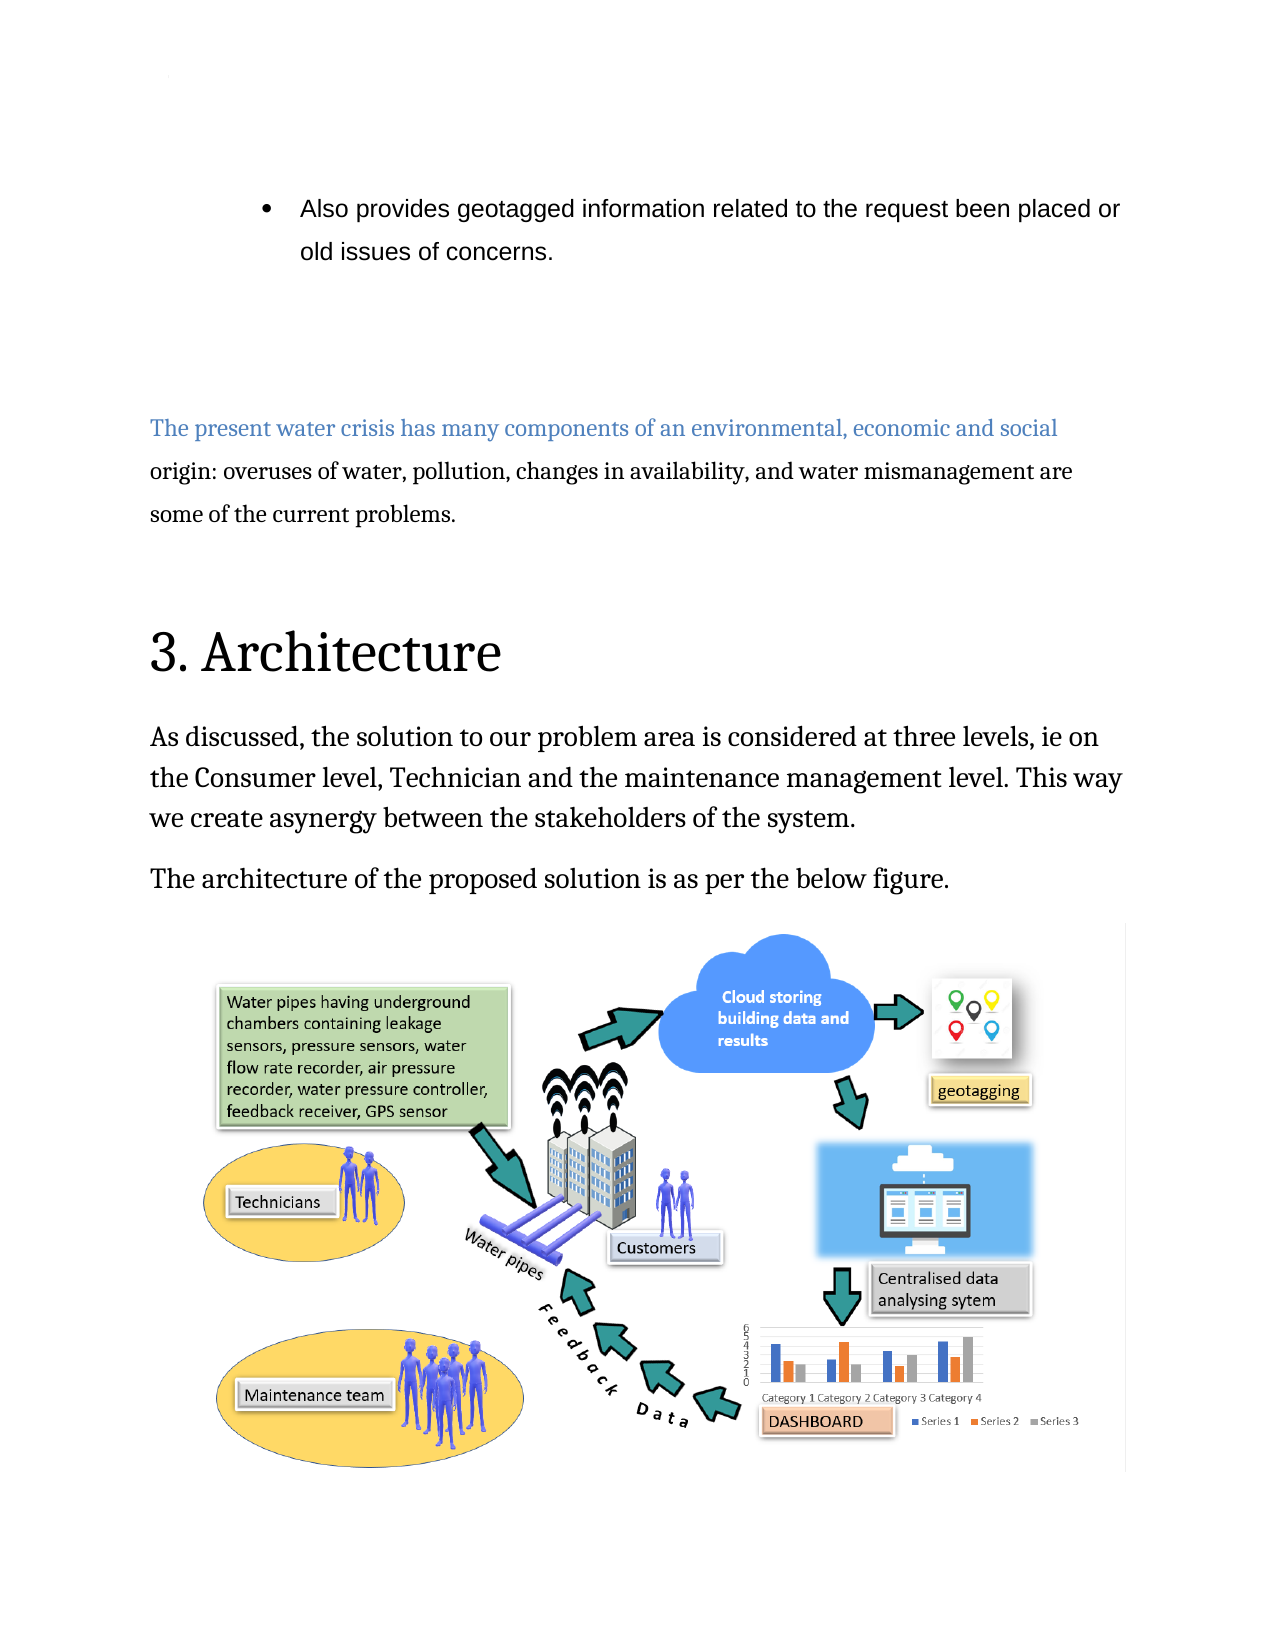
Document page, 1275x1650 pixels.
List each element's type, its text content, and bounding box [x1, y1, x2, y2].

text 3. Architecture [150, 619, 1125, 686]
text The present water crisis has many components of an environmental, economic and social origin: overuses of water, pollution, changes in availability, and water mismanagement are some of the current problems. [150, 414, 1125, 529]
picture [150, 923, 1125, 1472]
text As discussed, the solution to our problem area is considered at three levels, ie on the Consumer level, Technician and the maintenance management level. This way we create asynergy between the stakeholders of the system. [150, 721, 1125, 834]
list Also provides geotagged information related to the request been placed or old issues of concerns. [262, 194, 1125, 266]
text The architecture of the proposed solution is as per the below figure. [150, 862, 1125, 896]
